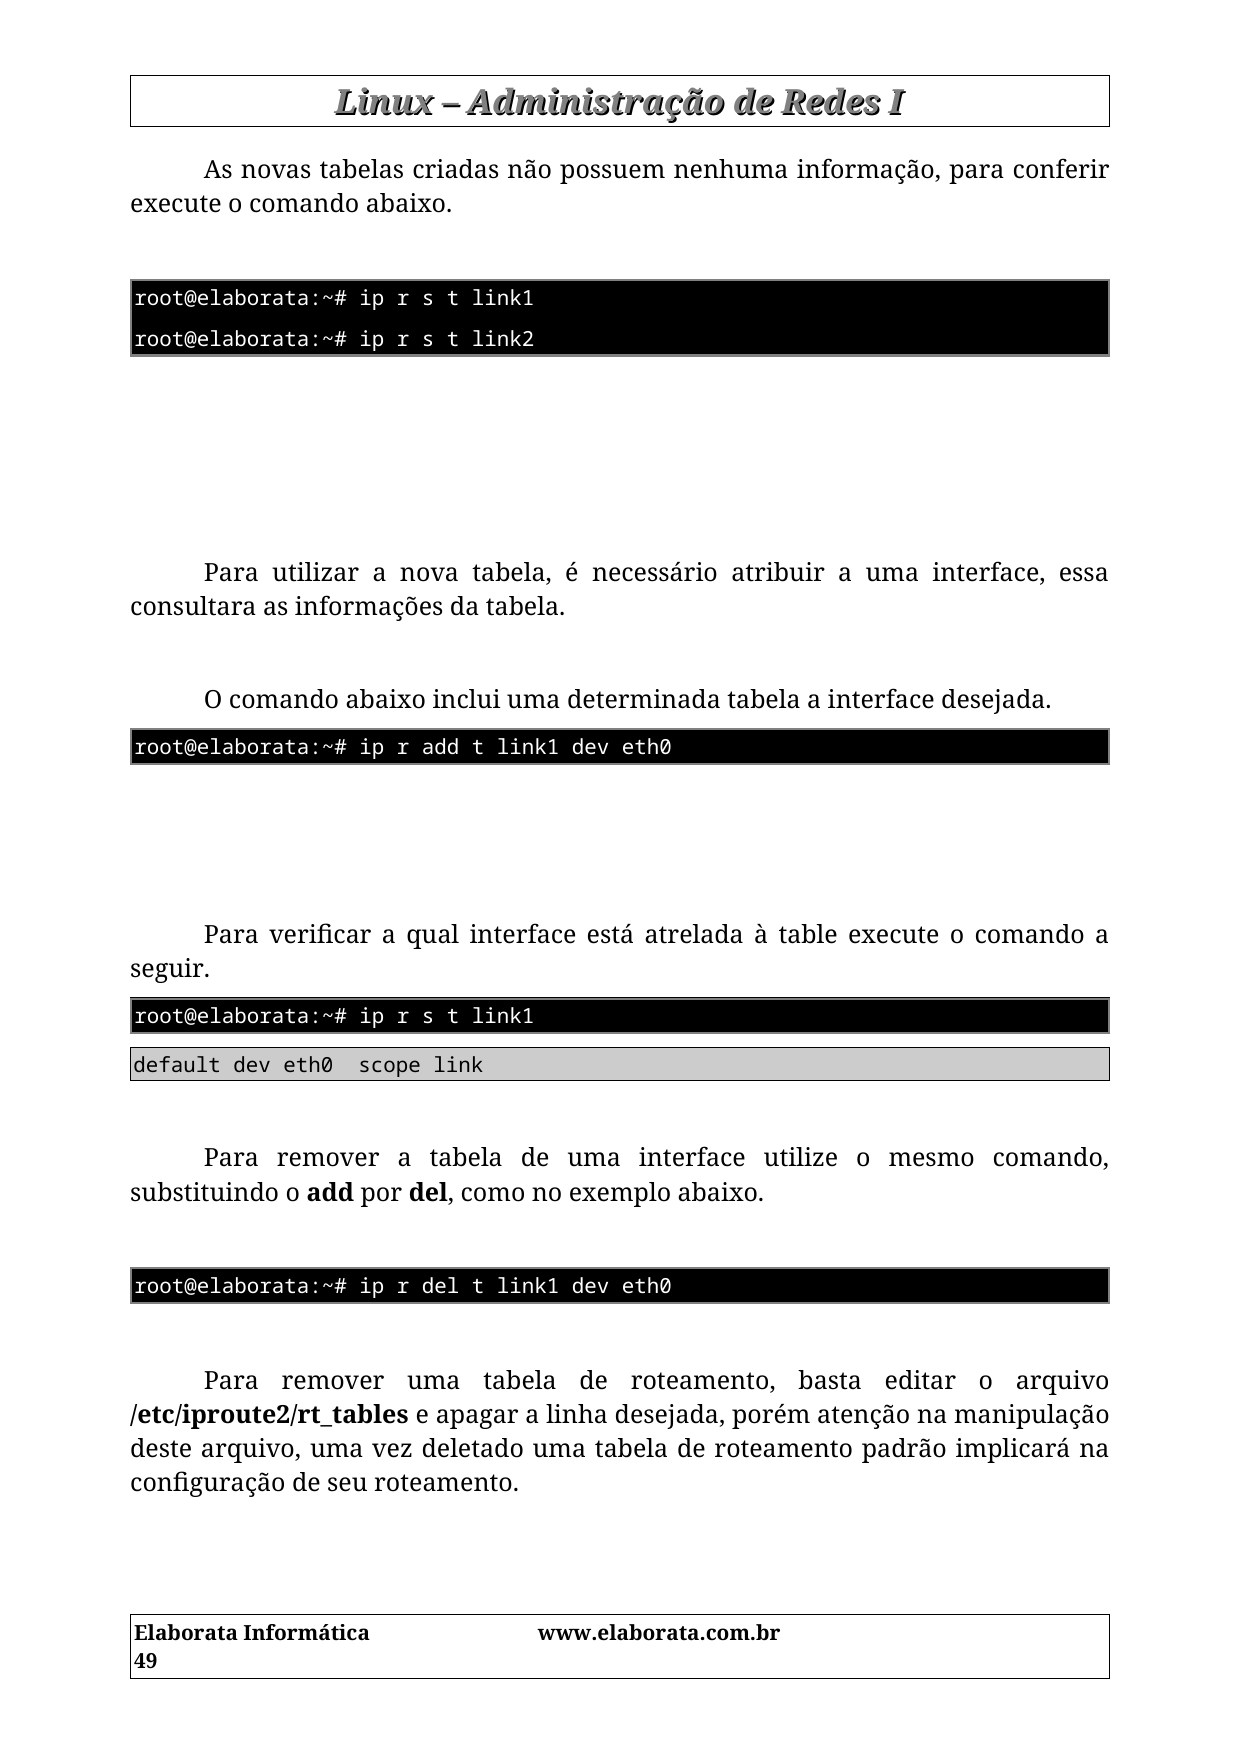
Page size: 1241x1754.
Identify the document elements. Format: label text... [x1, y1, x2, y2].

text root@elaborata:~# ip r s t link1 [132, 1000, 1108, 1032]
text root@elaborata:~# ip r del t link1 dev eth0 [132, 1269, 1108, 1302]
text Para utilizar a nova tabela, é necessário atribuir a uma interface, essa consultara as informações da tabela. [130, 555, 1110, 623]
text root@elaborata:~# ip r add t link1 dev eth0 [132, 730, 1108, 763]
text Para remover uma tabela de roteamento, basta editar o arquivo /etc/iproute2/rt_tables e apagar a linha desejada, porém atenção na manipulação deste arquivo, uma vez deletado uma tabela de roteamento padrão implicará na configuração de seu roteamento. [130, 1363, 1110, 1499]
text As novas tabelas criadas não possuem nenhuma informação, para conferir execute o comando abaixo. [130, 152, 1110, 220]
text Para verificar a qual interface está atrelada à table execute o comando a seguir. [130, 917, 1110, 985]
text root@elaborata:~# ip r s t link1 [132, 281, 1108, 312]
text default dev eth0 scope link [131, 1048, 1109, 1080]
text Para remover a tabela de uma interface utilize o mesmo comando, substituindo o add por del, como no exemplo abaixo. [130, 1140, 1110, 1208]
text O comando abaixo inclui uma determinada tabela a interface desejada. [130, 682, 1110, 716]
text root@elaborata:~# ip r s t link2 [132, 320, 1108, 354]
